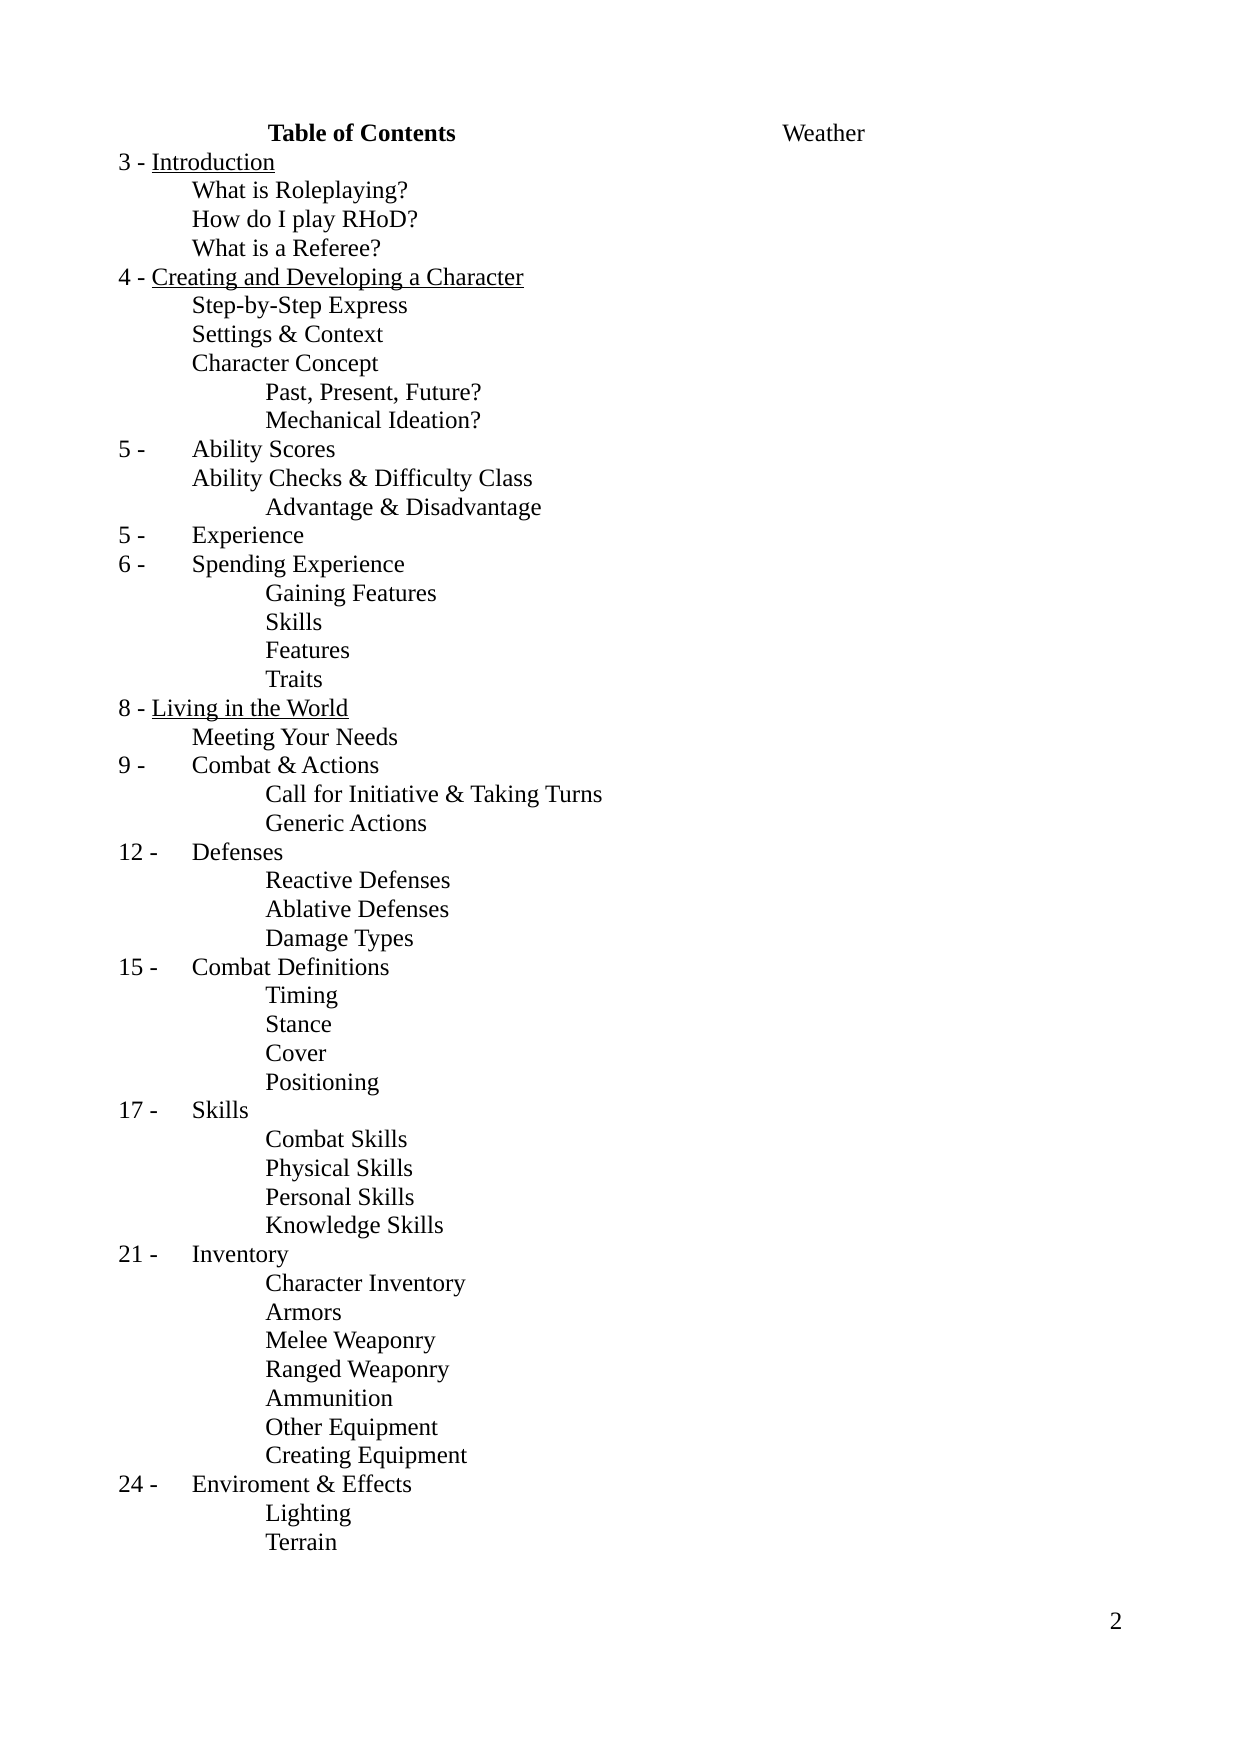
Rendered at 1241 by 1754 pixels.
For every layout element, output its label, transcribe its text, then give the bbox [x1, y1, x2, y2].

text Advantage & Disadvantage [118, 492, 605, 521]
text Character Inventory [118, 1268, 605, 1297]
text 5 - Experience [118, 521, 605, 549]
text Ability Checks & Difficulty Class [118, 463, 605, 492]
text Stance [118, 1009, 605, 1038]
text Gaining Features [118, 578, 605, 607]
text Melee Weaponry [118, 1326, 605, 1354]
text Ranged Weaponry [118, 1354, 605, 1383]
text What is Roleplaying? [118, 176, 605, 204]
text Meeting Your Needs [118, 722, 605, 751]
text Traits [118, 664, 605, 693]
text Damage Types [118, 923, 605, 952]
text Mechanical Ideation? [118, 406, 605, 434]
text Reactive Defenses [118, 866, 605, 894]
text 21 - Inventory [118, 1239, 605, 1268]
text Ablative Defenses [118, 894, 605, 923]
text What is a Referee? [118, 233, 605, 262]
text How do I play RHoD? [118, 204, 605, 233]
text Skills [118, 607, 605, 636]
text 17 - Skills [118, 1096, 605, 1124]
text 3 - Introduction [118, 147, 605, 176]
text Personal Skills [118, 1182, 605, 1211]
text Combat Skills [118, 1124, 605, 1153]
text Settings & Context [118, 319, 605, 348]
text Past, Present, Future? [118, 377, 605, 406]
text 4 - Creating and Developing a Character [118, 262, 605, 291]
text Timing [118, 981, 605, 1009]
text Armors [118, 1297, 605, 1326]
text Table of Contents [118, 118, 605, 147]
text 5 - Ability Scores [118, 434, 605, 463]
text Generic Actions [118, 808, 605, 837]
text Call for Initiative & Taking Turns [118, 779, 605, 808]
text Other Equipment [118, 1412, 605, 1441]
text 15 - Combat Definitions [118, 952, 605, 981]
text Physical Skills [118, 1153, 605, 1182]
text Knowledge Skills [118, 1211, 605, 1239]
text Cover [118, 1038, 605, 1067]
text Lighting [118, 1498, 605, 1527]
text 24 - Enviroment & Effects [118, 1469, 605, 1498]
text 6 - Spending Experience [118, 549, 605, 578]
text 9 - Combat & Actions [118, 751, 605, 779]
text Positioning [118, 1067, 605, 1096]
text Creating Equipment [118, 1441, 605, 1469]
text Features [118, 636, 605, 664]
text 12 - Defenses [118, 837, 605, 866]
text Character Concept [118, 348, 605, 377]
text Ammunition [118, 1383, 605, 1412]
text Weather [635, 118, 1122, 147]
text 8 - Living in the World [118, 693, 605, 722]
text Step-by-Step Express [118, 291, 605, 319]
text Terrain [118, 1527, 605, 1556]
